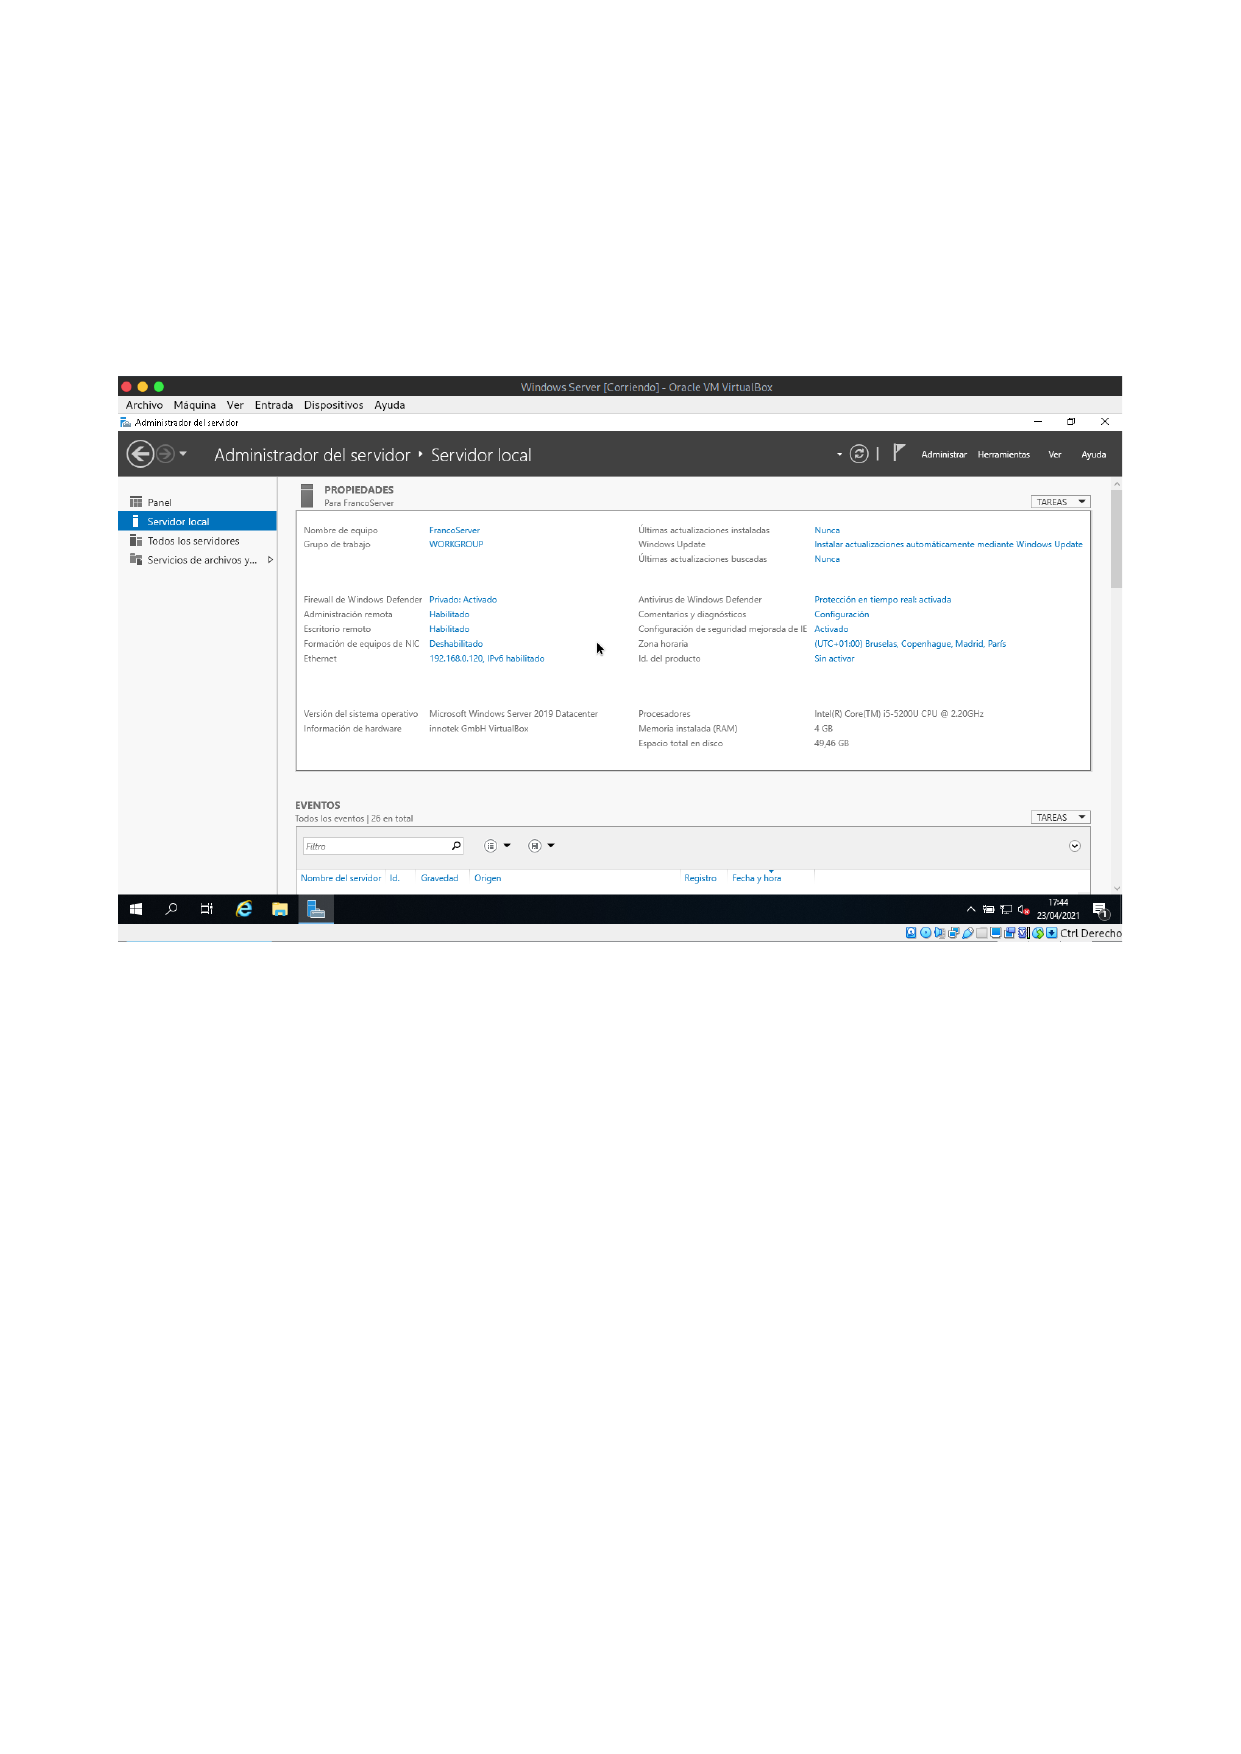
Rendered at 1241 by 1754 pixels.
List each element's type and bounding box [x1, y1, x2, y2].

picture [118, 376, 1123, 942]
